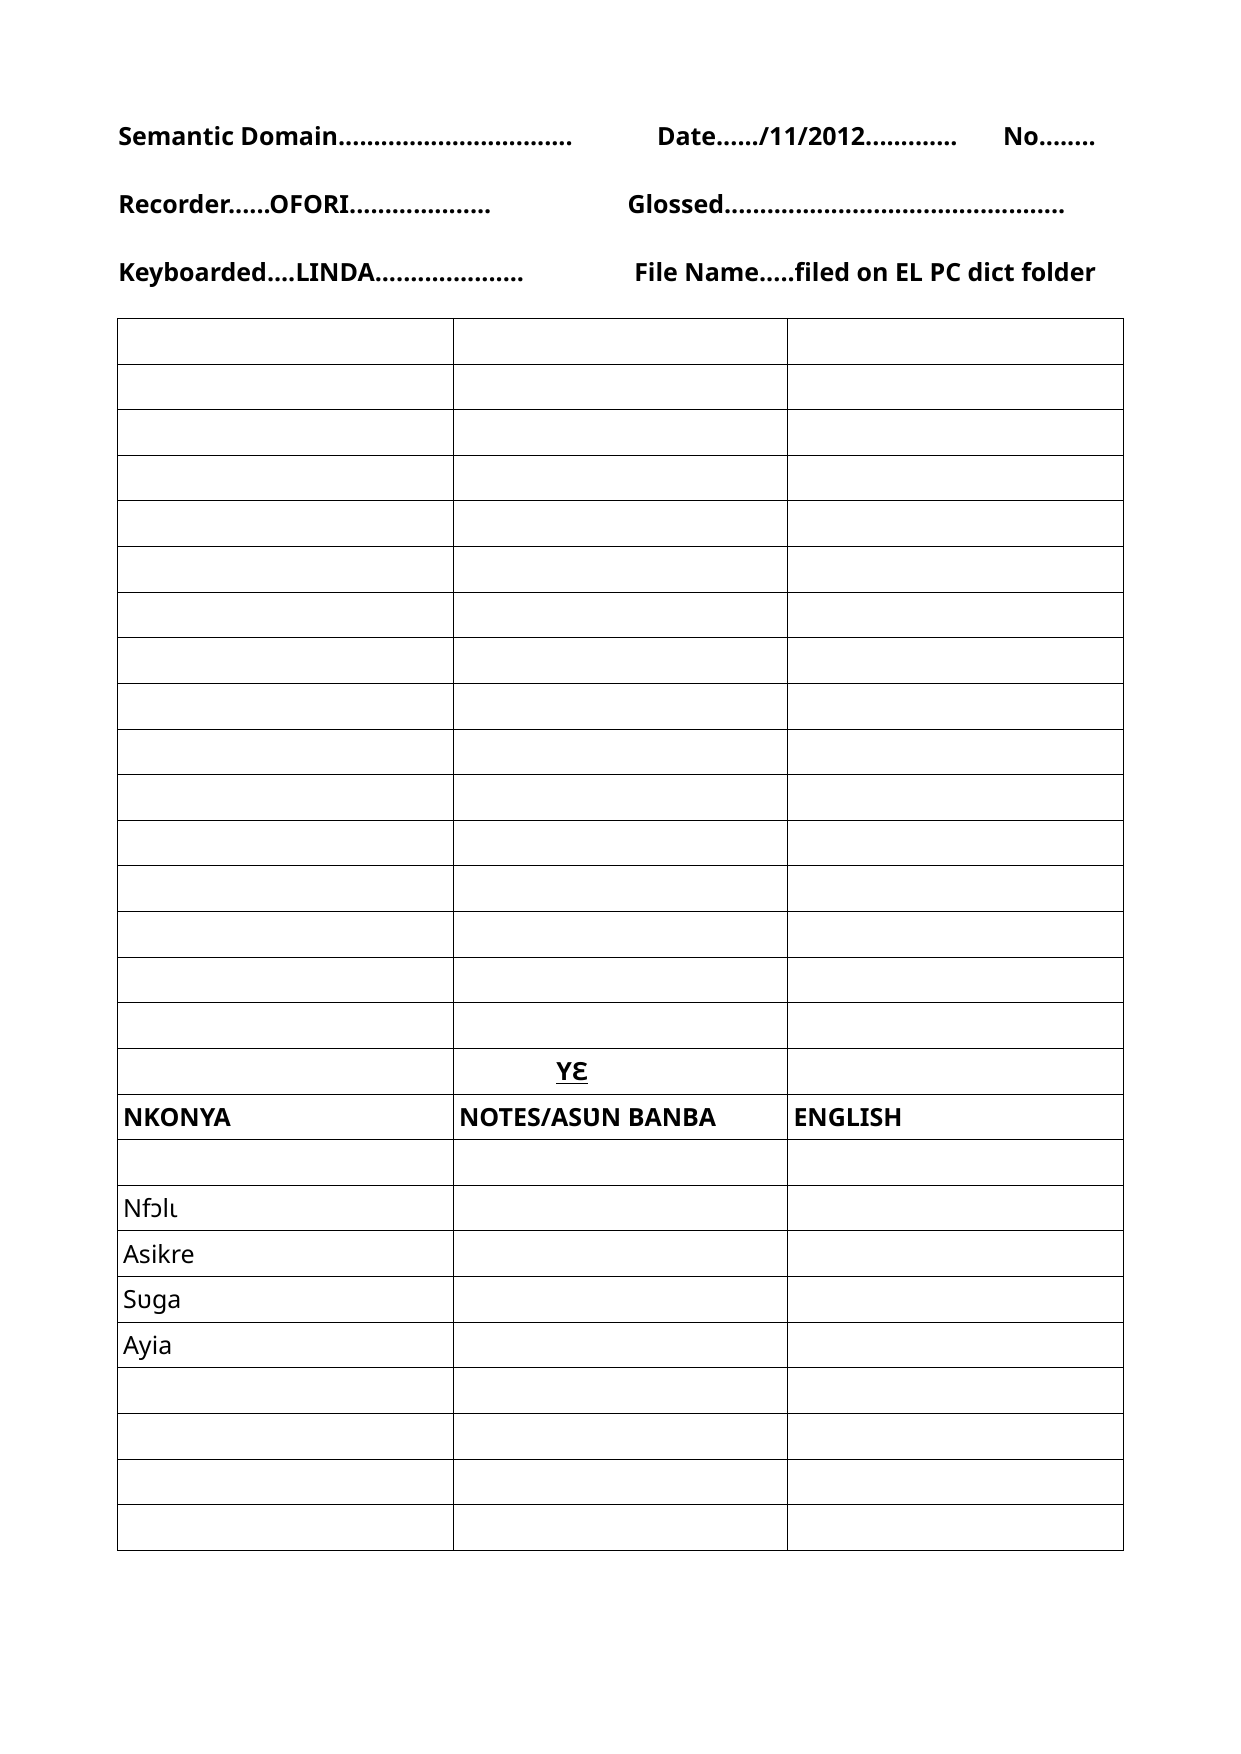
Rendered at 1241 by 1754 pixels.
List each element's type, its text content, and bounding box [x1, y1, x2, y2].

table_cell [118, 821, 453, 865]
table_cell [788, 1323, 1123, 1367]
table_cell [118, 1414, 453, 1458]
table_cell [788, 593, 1123, 637]
table_cell [454, 1505, 787, 1550]
table_cell [118, 410, 453, 455]
table_cell [454, 775, 787, 820]
table_cell [788, 501, 1123, 546]
table_cell [788, 1140, 1123, 1185]
table_cell NKONYA [118, 1095, 453, 1139]
table_cell [118, 365, 453, 409]
table_cell [118, 1140, 453, 1185]
table_cell [454, 1140, 787, 1185]
table_cell [788, 1049, 1123, 1093]
table_cell [118, 593, 453, 637]
table_cell [454, 1231, 787, 1276]
table_cell [788, 1186, 1123, 1230]
table_cell [118, 319, 453, 363]
table_cell [454, 638, 787, 683]
table_cell YƐ [454, 1049, 787, 1093]
table_cell [788, 912, 1123, 957]
table_cell [788, 1003, 1123, 1048]
table_cell [788, 547, 1123, 592]
table_cell [788, 638, 1123, 683]
table_cell [454, 1186, 787, 1230]
table_cell [788, 821, 1123, 865]
table_cell [454, 1460, 787, 1504]
table_cell [788, 1231, 1123, 1276]
table_cell [454, 593, 787, 637]
table_cell [788, 410, 1123, 455]
table_cell [454, 365, 787, 409]
table_cell [788, 1368, 1123, 1413]
table_cell [454, 1368, 787, 1413]
table_cell [788, 775, 1123, 820]
table_cell NOTES/ASƲN BANBA [454, 1095, 787, 1139]
table_cell [118, 638, 453, 683]
table_cell [788, 1277, 1123, 1322]
table_cell [454, 866, 787, 911]
table_cell ENGLISH [788, 1095, 1123, 1139]
table_cell [454, 912, 787, 957]
table_cell [118, 730, 453, 774]
table_cell [118, 547, 453, 592]
table_cell [788, 1460, 1123, 1504]
table_cell [788, 365, 1123, 409]
table_cell [118, 1049, 453, 1093]
table_cell [118, 1505, 453, 1550]
table_cell [788, 456, 1123, 500]
table_cell [454, 958, 787, 1002]
table_cell Ayia [118, 1323, 453, 1367]
table_cell [788, 958, 1123, 1002]
table_cell [118, 958, 453, 1002]
table_cell [788, 684, 1123, 728]
table_cell [118, 866, 453, 911]
table_cell [118, 501, 453, 546]
table_cell [454, 410, 787, 455]
table_cell [454, 684, 787, 728]
table_cell [454, 501, 787, 546]
table_cell [788, 730, 1123, 774]
table_cell Asikre [118, 1231, 453, 1276]
table_cell [118, 1368, 453, 1413]
table_cell [788, 1505, 1123, 1550]
table_cell [118, 912, 453, 957]
table_cell [788, 866, 1123, 911]
table_cell [788, 319, 1123, 363]
table_cell [454, 730, 787, 774]
table_cell [454, 1003, 787, 1048]
table_cell [454, 547, 787, 592]
table_cell [118, 775, 453, 820]
table_cell [454, 821, 787, 865]
table_cell [454, 1414, 787, 1458]
table_cell [788, 1414, 1123, 1458]
table_cell [454, 1277, 787, 1322]
table_cell [454, 1323, 787, 1367]
table_cell Nfɔlɩ [118, 1186, 453, 1230]
table_cell Sʋga [118, 1277, 453, 1322]
table_cell [118, 684, 453, 728]
table_cell [118, 1003, 453, 1048]
table_cell [454, 456, 787, 500]
table_cell [118, 456, 453, 500]
table_cell [454, 319, 787, 363]
table_cell [118, 1460, 453, 1504]
